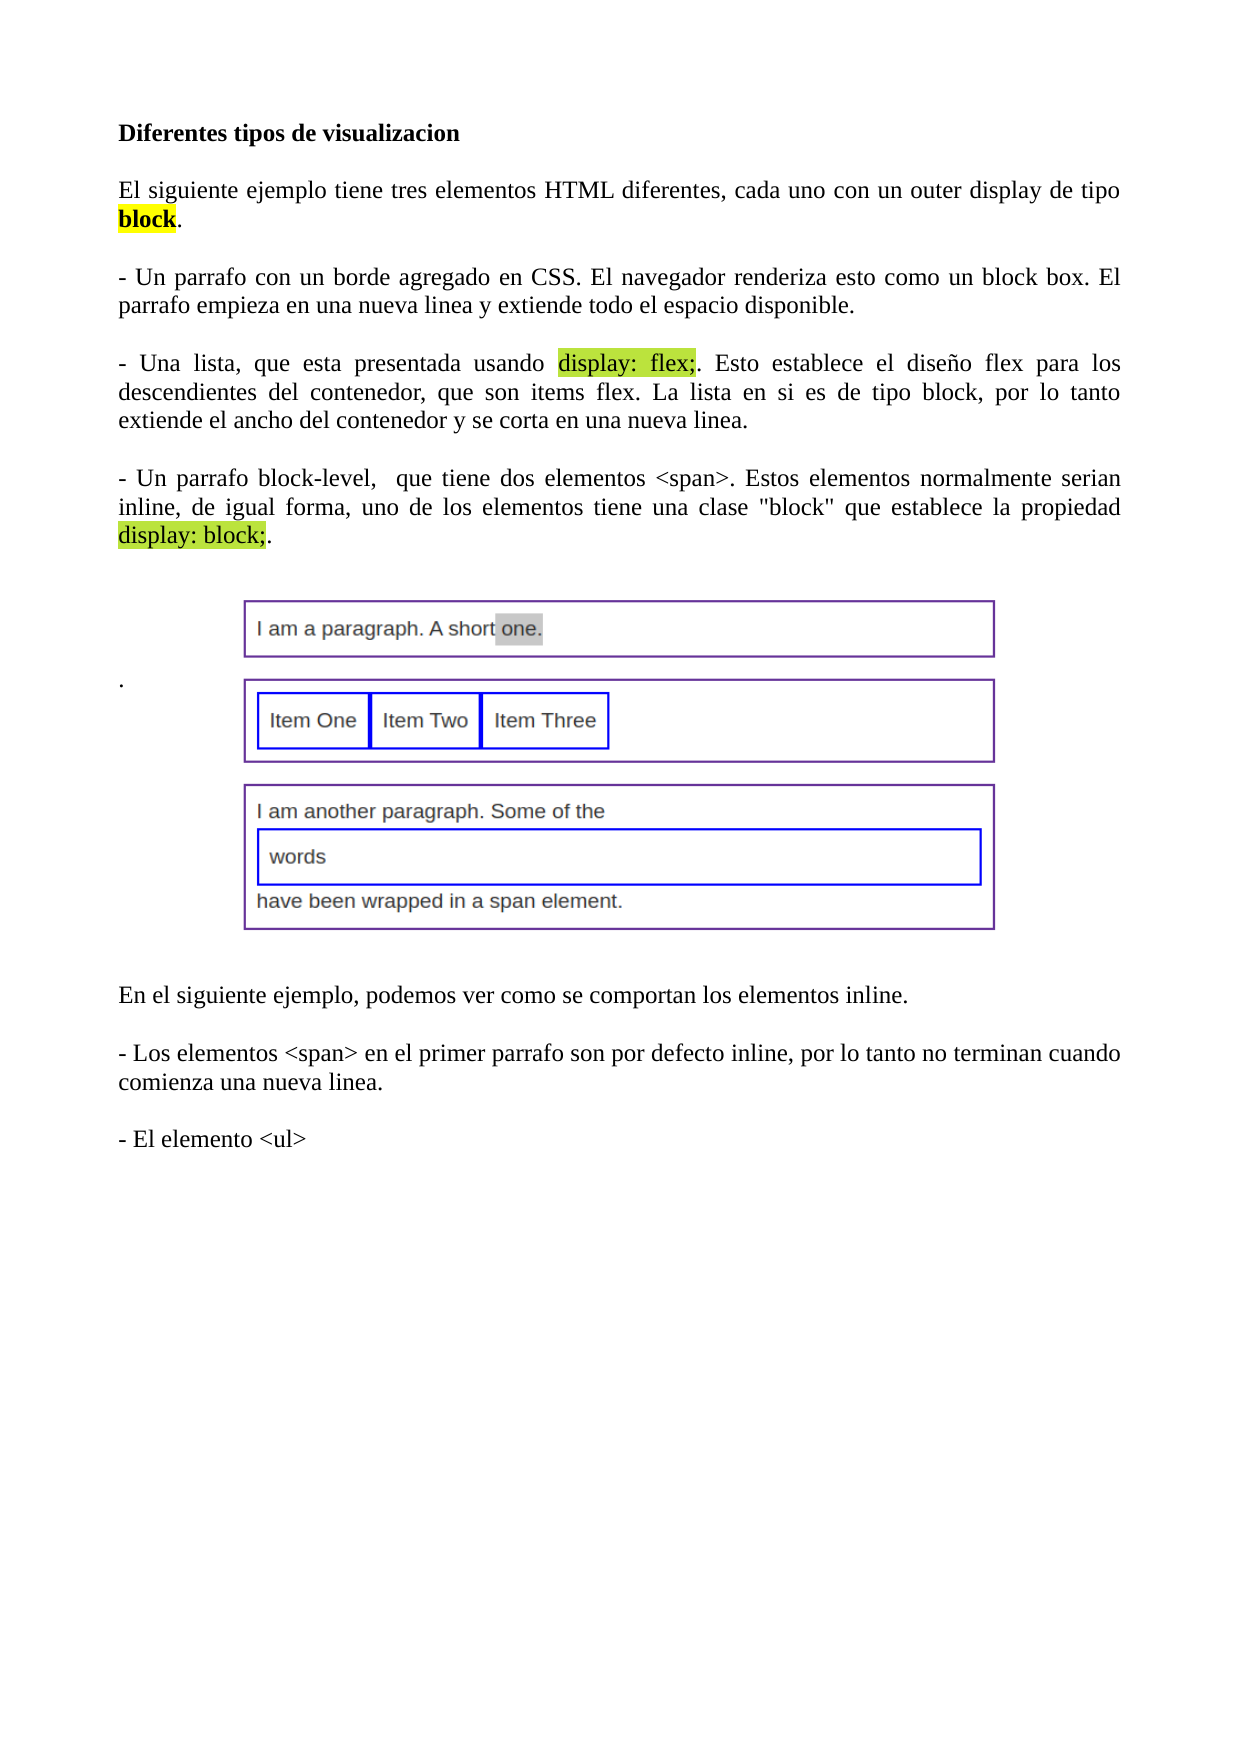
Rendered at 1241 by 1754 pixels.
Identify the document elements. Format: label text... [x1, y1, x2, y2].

text [1004, 664, 1122, 693]
text - Una lista, que esta presentada usando display: flex;. Esto establece el diseño flex para los descendientes del contenedor, que son items flex. La lista en si es de tipo block, por lo tanto extiende el ancho del contenedor y se corta en una nueva linea. [118, 348, 1122, 434]
text - Los elementos <span> en el primer parrafo son por defecto inline, por lo tanto no terminan cuando comienza una nueva linea. [118, 1038, 1122, 1096]
text - Un parrafo block-level, que tiene dos elementos <span>. Estos elementos normalmente serian inline, de igual forma, uno de los elementos tiene una clase "block" que establece la propiedad display: block;. [118, 463, 1122, 549]
text Diferentes tipos de visualizacion [118, 118, 1122, 147]
text El siguiente ejemplo tiene tres elementos HTML diferentes, cada uno con un outer display de tipo block. [118, 176, 1122, 233]
text - El elemento <ul> [118, 1124, 1122, 1153]
text . [118, 664, 236, 693]
text - Un parrafo con un borde agregado en CSS. El navegador renderiza esto como un block box. El parrafo empieza en una nueva linea y extiende todo el espacio disponible. [118, 262, 1122, 319]
text En el siguiente ejemplo, podemos ver como se comportan los elementos inline. [118, 981, 1122, 1009]
picture [236, 578, 1004, 950]
